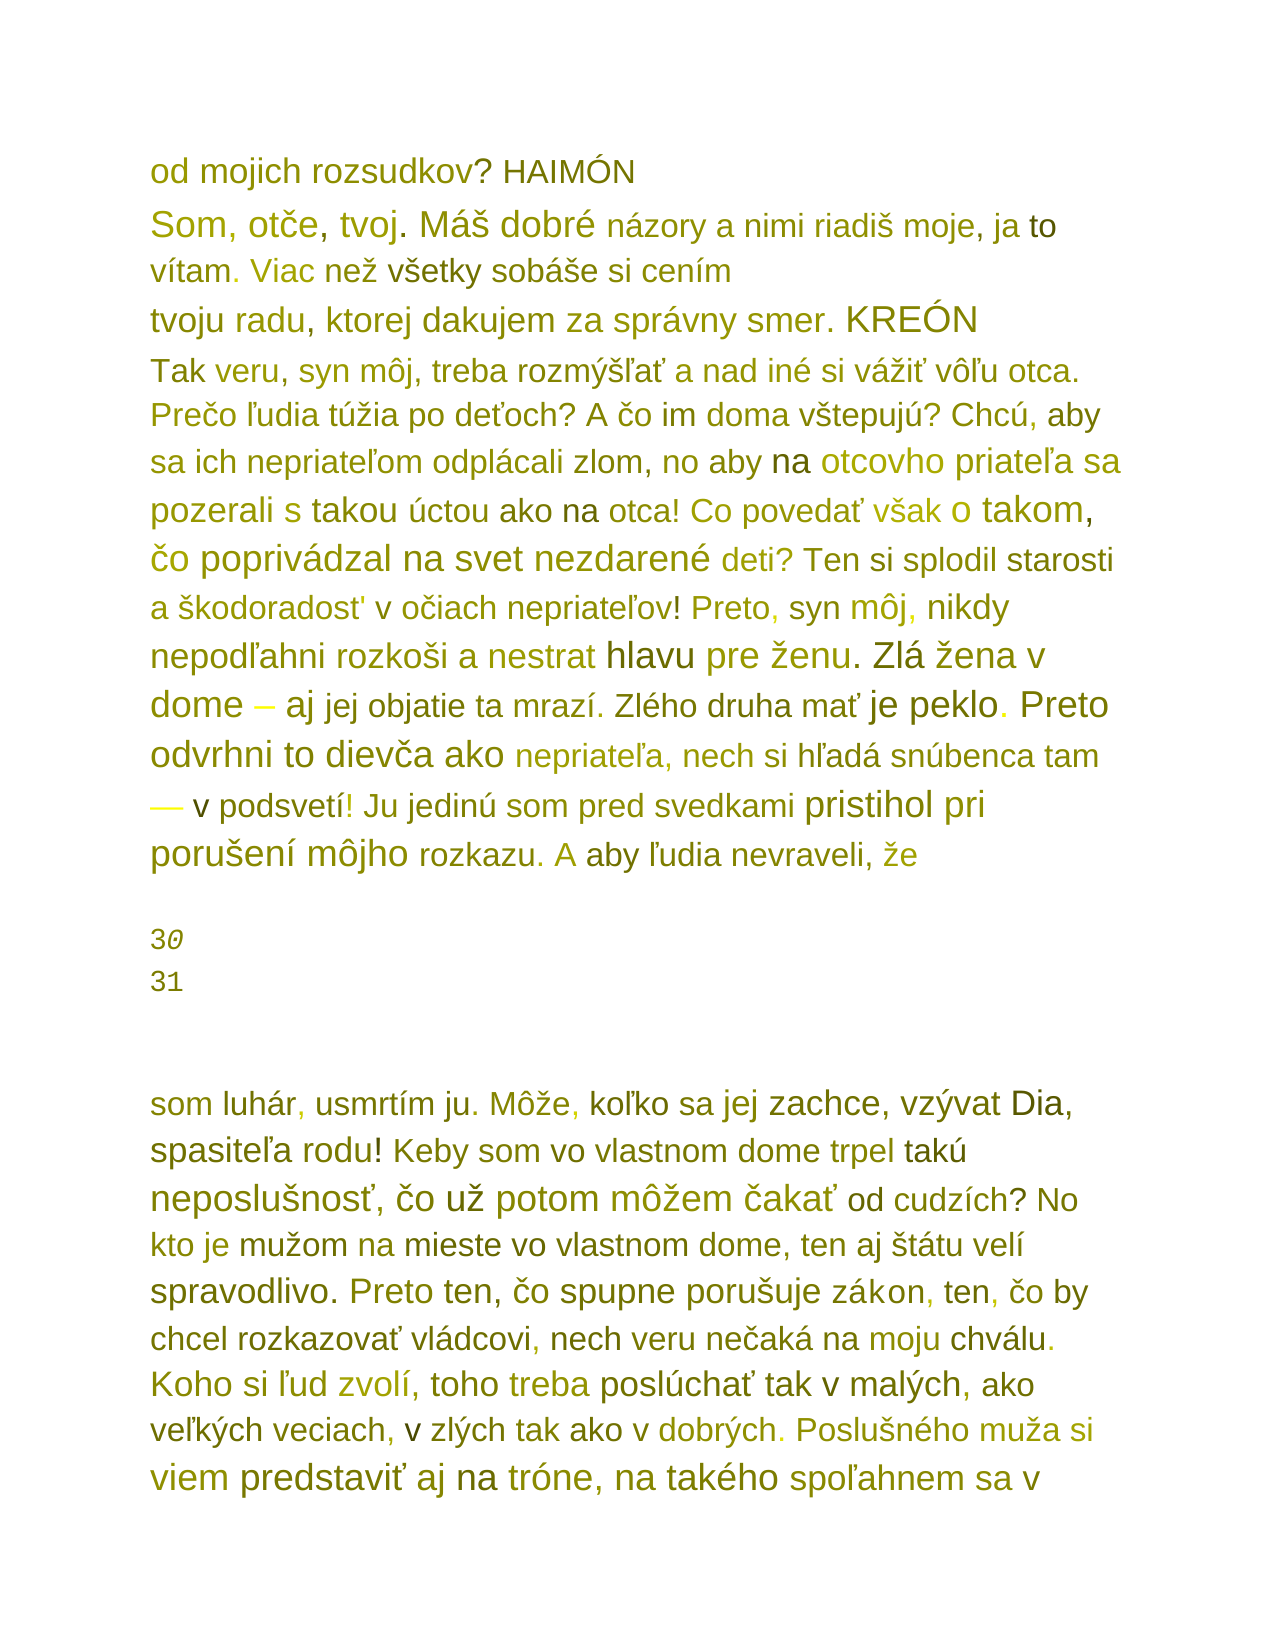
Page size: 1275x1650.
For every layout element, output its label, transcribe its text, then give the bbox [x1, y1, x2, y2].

text Tak veru, syn môj, treba rozmýšľať a nad iné si vážiť vôľu otca. Prečo ľudia túžia po deťoch? A čo im doma vštepujú? Chcú, aby sa ich nepriateľom odplácali zlom, no aby na otcovho priateľa sa pozerali s takou úctou ako na otca! Co povedať však o takom, čo poprivádzal na svet nezdarené deti? Ten si splodil starosti a škodoradost' v očiach nepriateľov! Preto, syn môj, nikdy nepodľahni rozkoši a nestrat hlavu pre ženu. Zlá žena v dome – aj jej objatie ta mrazí. Zlého druha mať je peklo. Preto odvrhni to dievča ako nepriateľa, nech si hľadá snúbenca tam — v podsvetí! Ju jedinú som pred svedkami pristihol pri porušení môjho rozkazu. A aby ľudia nevraveli, že [150, 351, 1125, 874]
text 31 [150, 964, 1125, 1000]
text som luhár, usmrtím ju. Môže, koľko sa jej zachce, vzývat Dia, spasiteľa rodu! Keby som vo vlastnom dome trpel takú neposlušnosť, čo už potom môžem čakať od cudzích? No kto je mužom na mieste vo vlastnom dome, ten aj štátu velí spravodlivo. Preto ten, čo spupne porušuje zákon, ten, čo by chcel rozkazovať vládcovi, nech veru nečaká na moju chválu. Koho si ľud zvolí, toho treba poslúchať tak v malých, ako veľkých veciach, v zlých tak ako v dobrých. Poslušného muža si viem predstaviť aj na tróne, na takého spoľahnem sa v [150, 1082, 1125, 1498]
text od mojich rozsudkov? HAIMÓN [150, 150, 1125, 191]
text Som, otče, tvoj. Máš dobré názory a nimi riadiš moje, ja to vítam. Viac než všetky sobáše si cením [150, 202, 1125, 289]
text tvoju radu, ktorej dakujem za správny smer. KREÓN [150, 298, 1125, 341]
text 30 [150, 922, 1125, 958]
